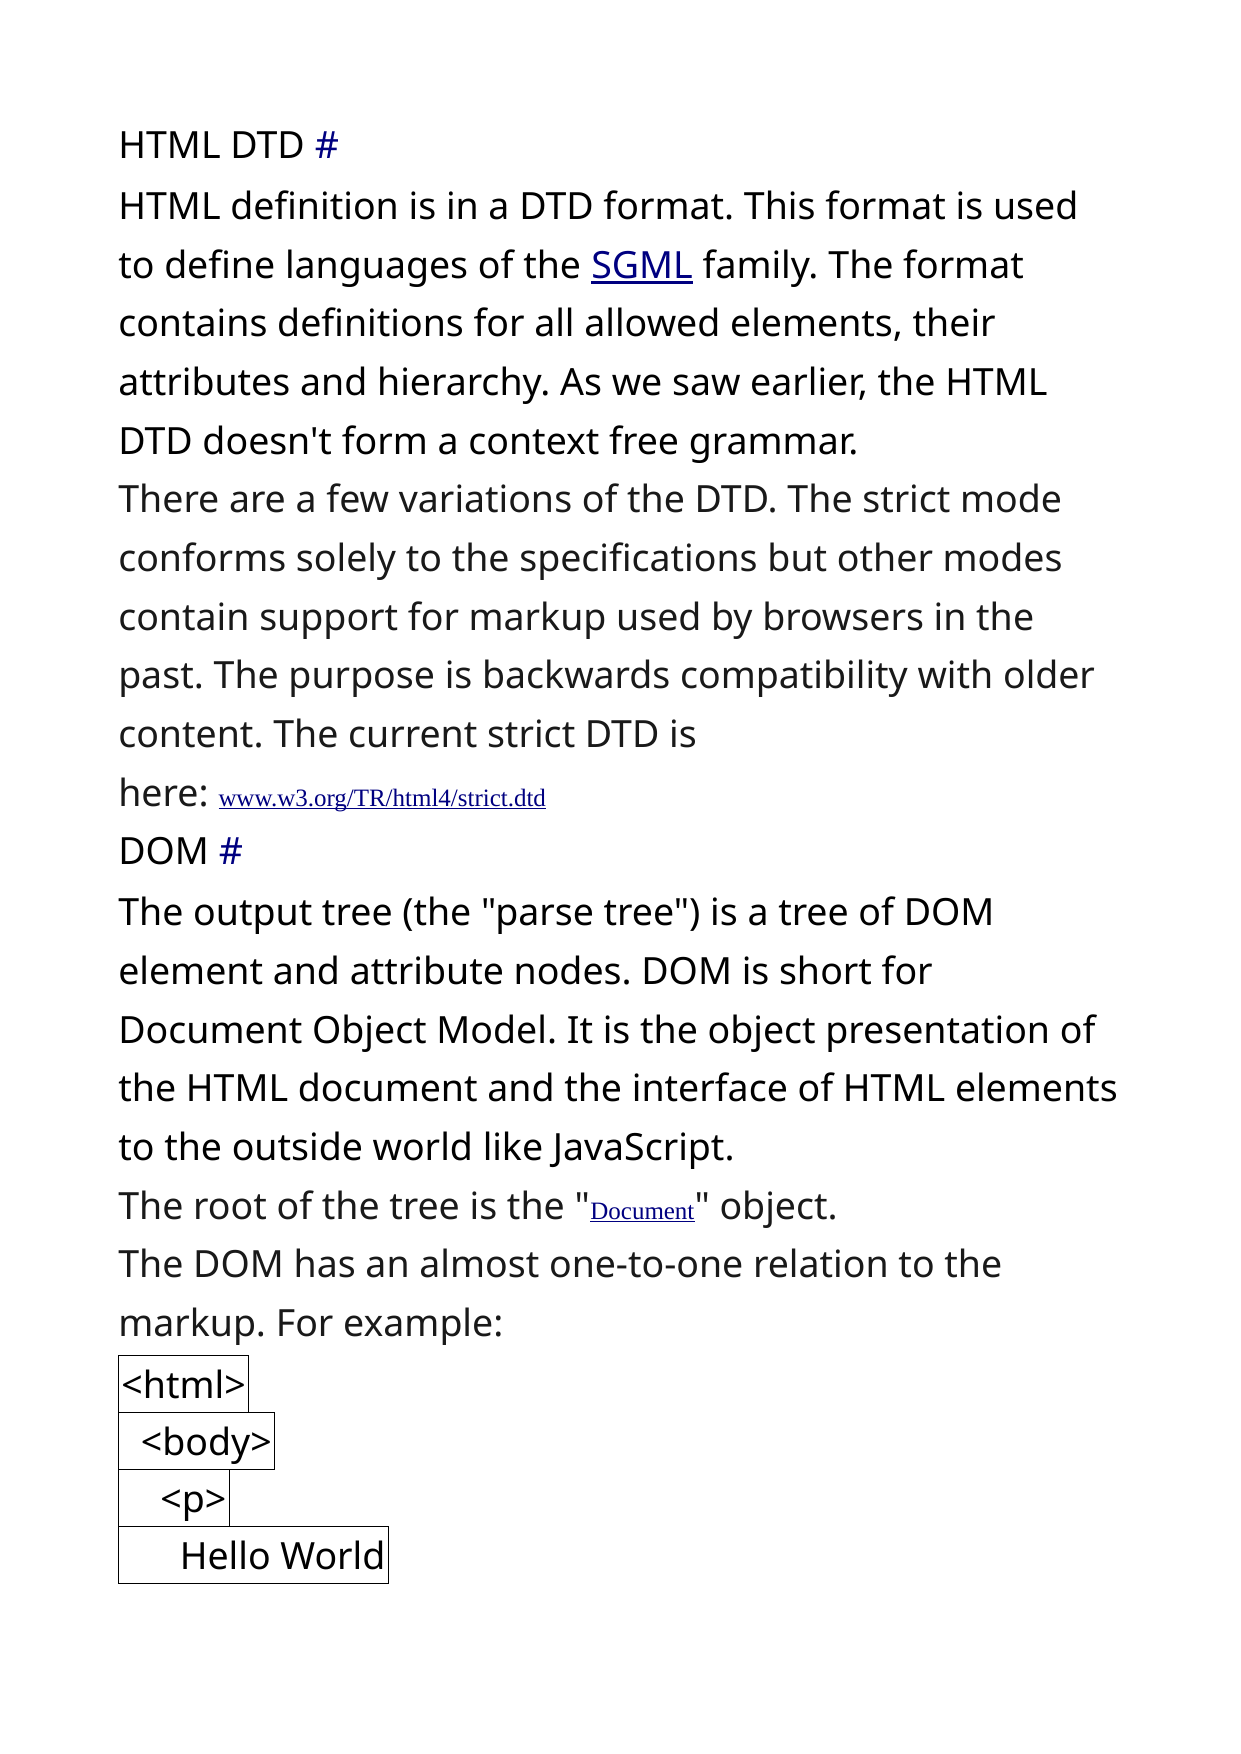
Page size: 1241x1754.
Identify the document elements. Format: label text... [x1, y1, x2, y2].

text <p> [119, 1470, 229, 1526]
subtitle DOM # [118, 824, 1122, 876]
text [249, 1355, 1122, 1412]
text <body> [119, 1413, 274, 1469]
text [230, 1469, 1122, 1526]
text <html> [119, 1356, 248, 1412]
text [275, 1412, 1122, 1469]
text [389, 1526, 1122, 1583]
text The root of the tree is the "Document" object. [118, 1179, 1122, 1230]
text There are a few variations of the DTD. The strict mode conforms solely to the specifications but other modes contain support for markup used by browsers in the past. The purpose is backwards compatibility with older content. The current strict DTD is here: www.w3.org/TR/html4/strict.dtd [118, 473, 1122, 817]
text The output tree (the "parse tree") is a tree of DOM element and attribute nodes. DOM is short for Document Object Model. It is the object presentation of the HTML document and the interface of HTML elements to the outside world like JavaScript. [118, 886, 1122, 1171]
text Hello World [119, 1527, 388, 1583]
text HTML definition is in a DTD format. This format is used to define languages of the SGML family. The format contains definitions for all allowed elements, their attributes and hierarchy. As we saw earlier, the HTML DTD doesn't form a context free grammar. [118, 179, 1122, 465]
subtitle HTML DTD # [118, 118, 1122, 169]
text The DOM has an almost one-to-one relation to the markup. For example: [118, 1238, 1122, 1347]
